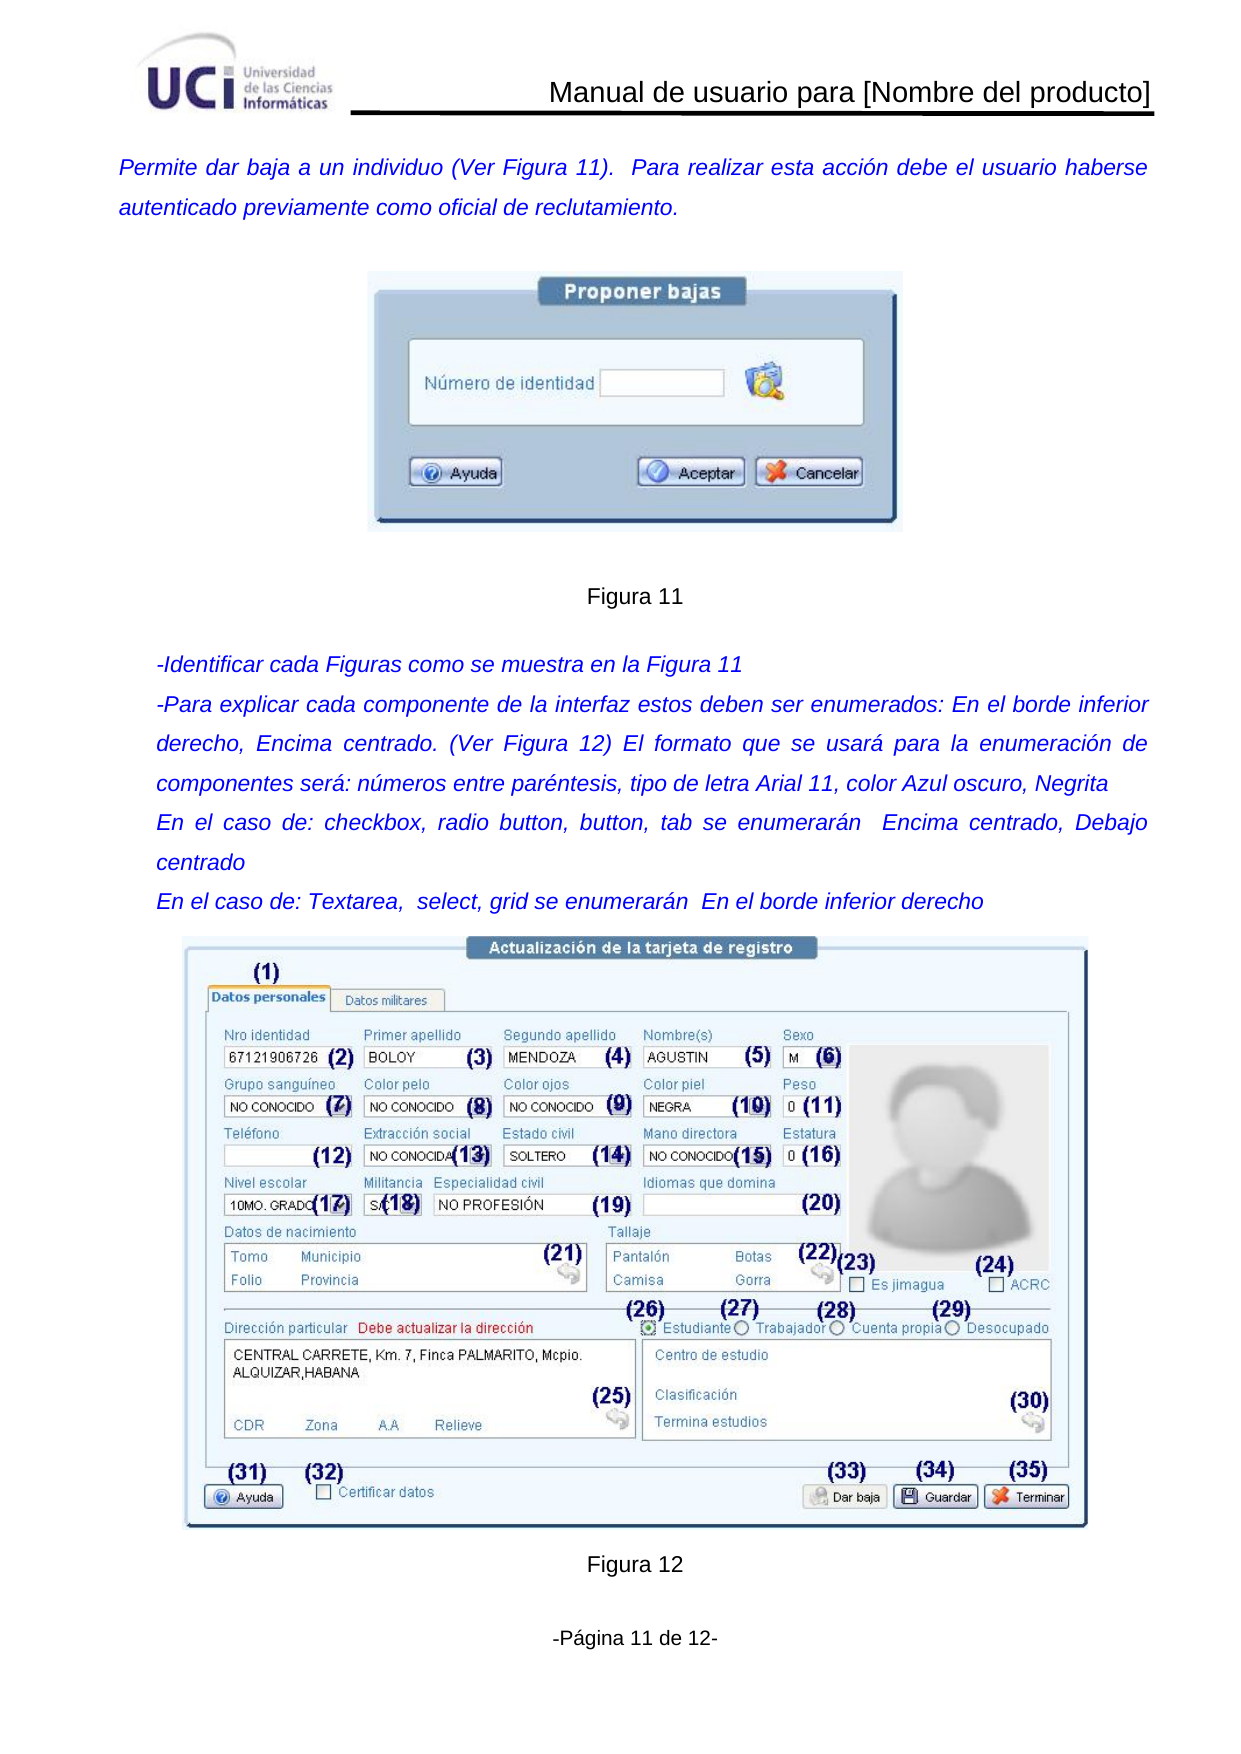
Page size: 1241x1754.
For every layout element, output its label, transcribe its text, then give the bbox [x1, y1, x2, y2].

picture [181, 936, 1089, 1530]
text Permite dar baja a un individuo (Ver Figura 11). Para realizar esta acción debe el usuario haberse autenticado previamente como oficial de reclutamiento. [118, 154, 1152, 220]
picture [367, 271, 903, 532]
text Figura 11 [118, 583, 1152, 609]
text En el caso de: checkbox, radio button, button, tab se enumerarán Encima centrado, Debajo centrado [156, 809, 1152, 875]
text -Para explicar cada componente de la interfaz estos deben ser enumerados: En el borde inferior derecho, Encima centrado. (Ver Figura 12) El formato que se usará para la enumeración de componentes será: números entre paréntesis, tipo de letra Arial 11, color Azul oscuro, Negrita [156, 691, 1152, 796]
picture [130, 25, 340, 124]
text -Identificar cada Figuras como se muestra en la Figura 11 [156, 651, 1152, 678]
text En el caso de: Textarea, select, grid se enumerarán En el borde inferior derecho [156, 888, 1152, 914]
text Figura 12 [118, 1551, 1152, 1578]
